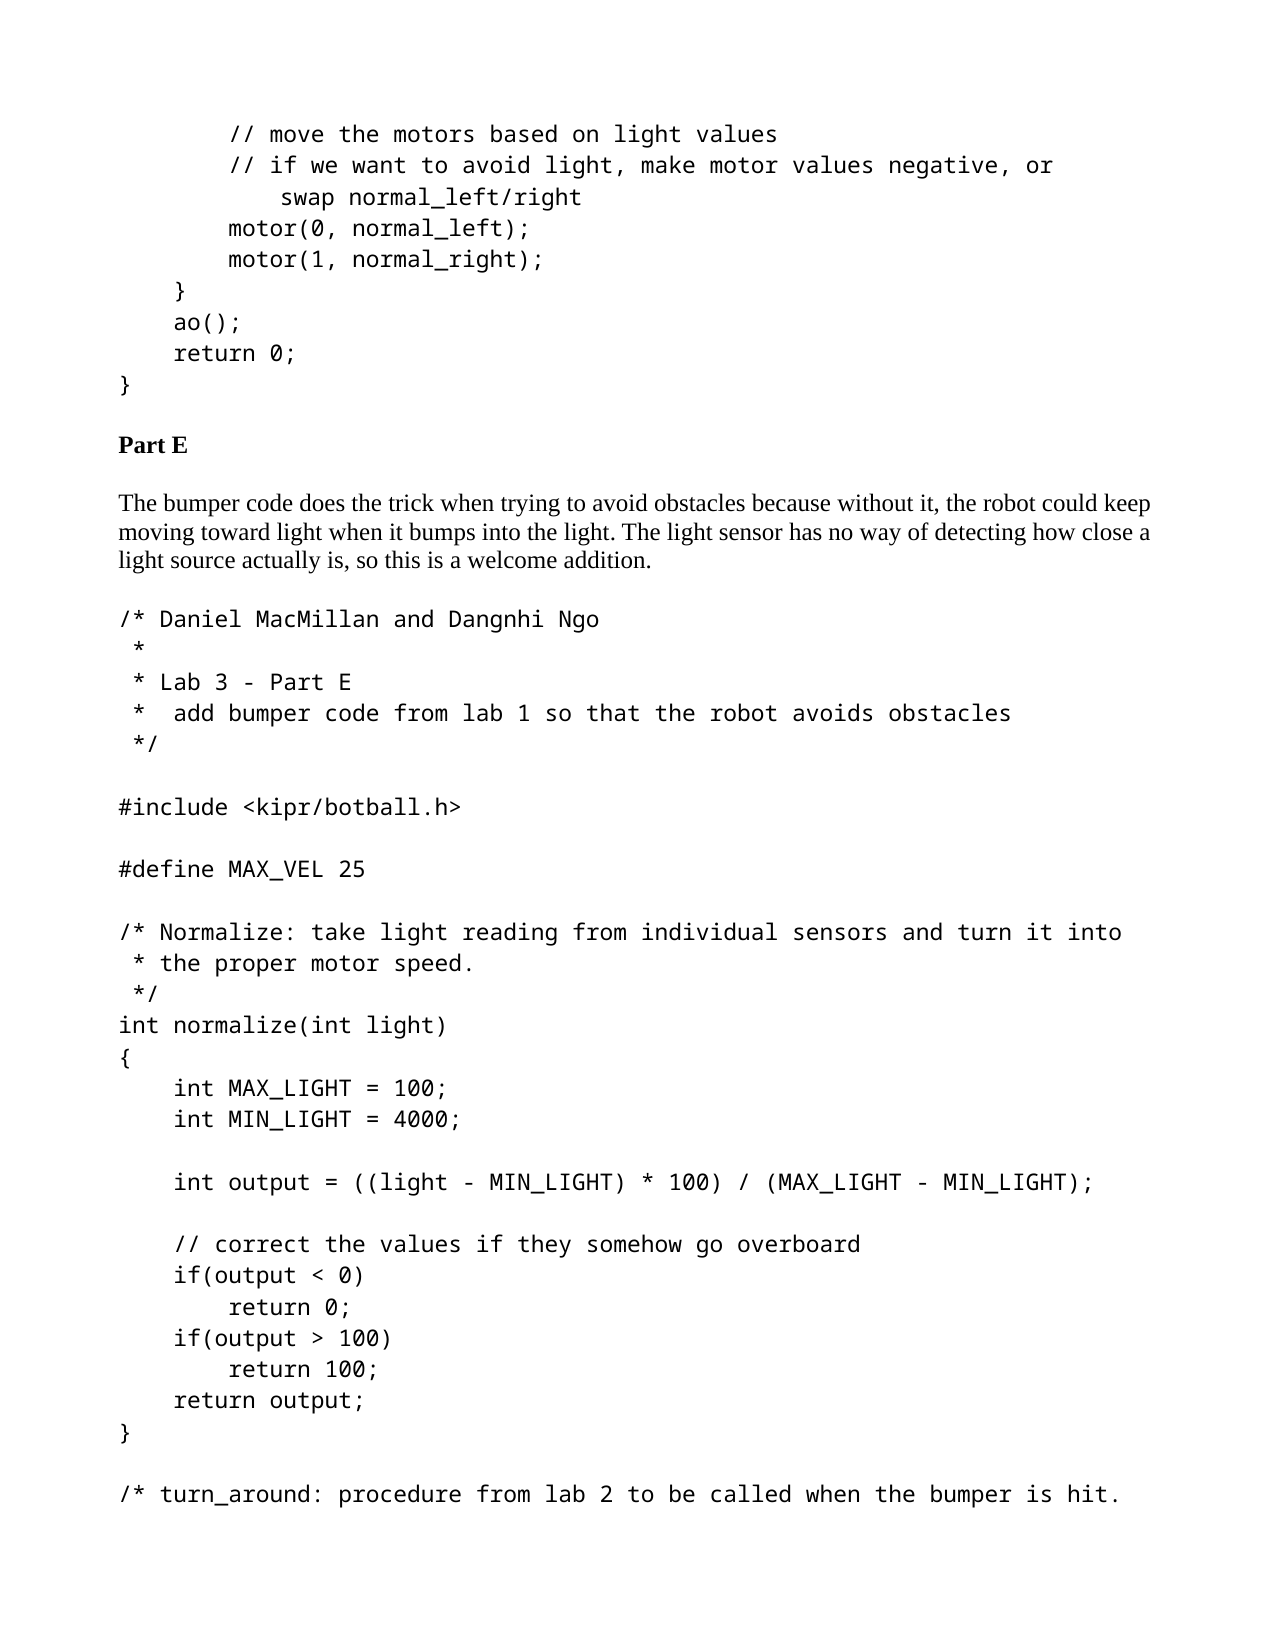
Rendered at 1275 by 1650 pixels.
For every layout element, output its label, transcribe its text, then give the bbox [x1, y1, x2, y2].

text } [118, 368, 1157, 399]
text motor(0, normal_left); [118, 212, 1157, 243]
text int MAX_LIGHT = 100; [118, 1072, 1157, 1103]
text // if we want to avoid light, make motor values negative, or swap normal_left/right [118, 149, 1157, 212]
text ao(); [118, 306, 1157, 337]
text // correct the values if they somehow go overboard [118, 1228, 1157, 1259]
text return 0; [118, 337, 1157, 368]
text * the proper motor speed. [118, 947, 1157, 978]
text } [118, 274, 1157, 306]
text Part E [118, 431, 1157, 488]
text #include <kipr/botball.h> [118, 791, 1157, 822]
text int normalize(int light) [118, 1009, 1157, 1041]
text #define MAX_VEL 25 [118, 853, 1157, 884]
text */ [118, 728, 1157, 759]
text return 100; [118, 1353, 1157, 1384]
text */ [118, 978, 1157, 1009]
text int output = ((light - MIN_LIGHT) * 100) / (MAX_LIGHT - MIN_LIGHT); [118, 1166, 1157, 1197]
text /* Normalize: take light reading from individual sensors and turn it into [118, 916, 1157, 947]
text if(output > 100) [118, 1322, 1157, 1353]
text } [118, 1416, 1157, 1447]
text * [118, 634, 1157, 666]
text The bumper code does the trick when trying to avoid obstacles because without it, the robot could keep moving toward light when it bumps into the light. The light sensor has no way of detecting how close a light source actually is, so this is a welcome addition. [118, 488, 1157, 574]
text * add bumper code from lab 1 so that the robot avoids obstacles [118, 697, 1157, 728]
text /* Daniel MacMillan and Dangnhi Ngo [118, 603, 1157, 634]
text motor(1, normal_right); [118, 243, 1157, 274]
text /* turn_around: procedure from lab 2 to be called when the bumper is hit. [118, 1478, 1157, 1509]
text return output; [118, 1384, 1157, 1416]
text * Lab 3 - Part E [118, 666, 1157, 697]
text int MIN_LIGHT = 4000; [118, 1103, 1157, 1134]
text if(output < 0) [118, 1259, 1157, 1291]
text return 0; [118, 1291, 1157, 1322]
text { [118, 1041, 1157, 1072]
text // move the motors based on light values [118, 118, 1157, 149]
